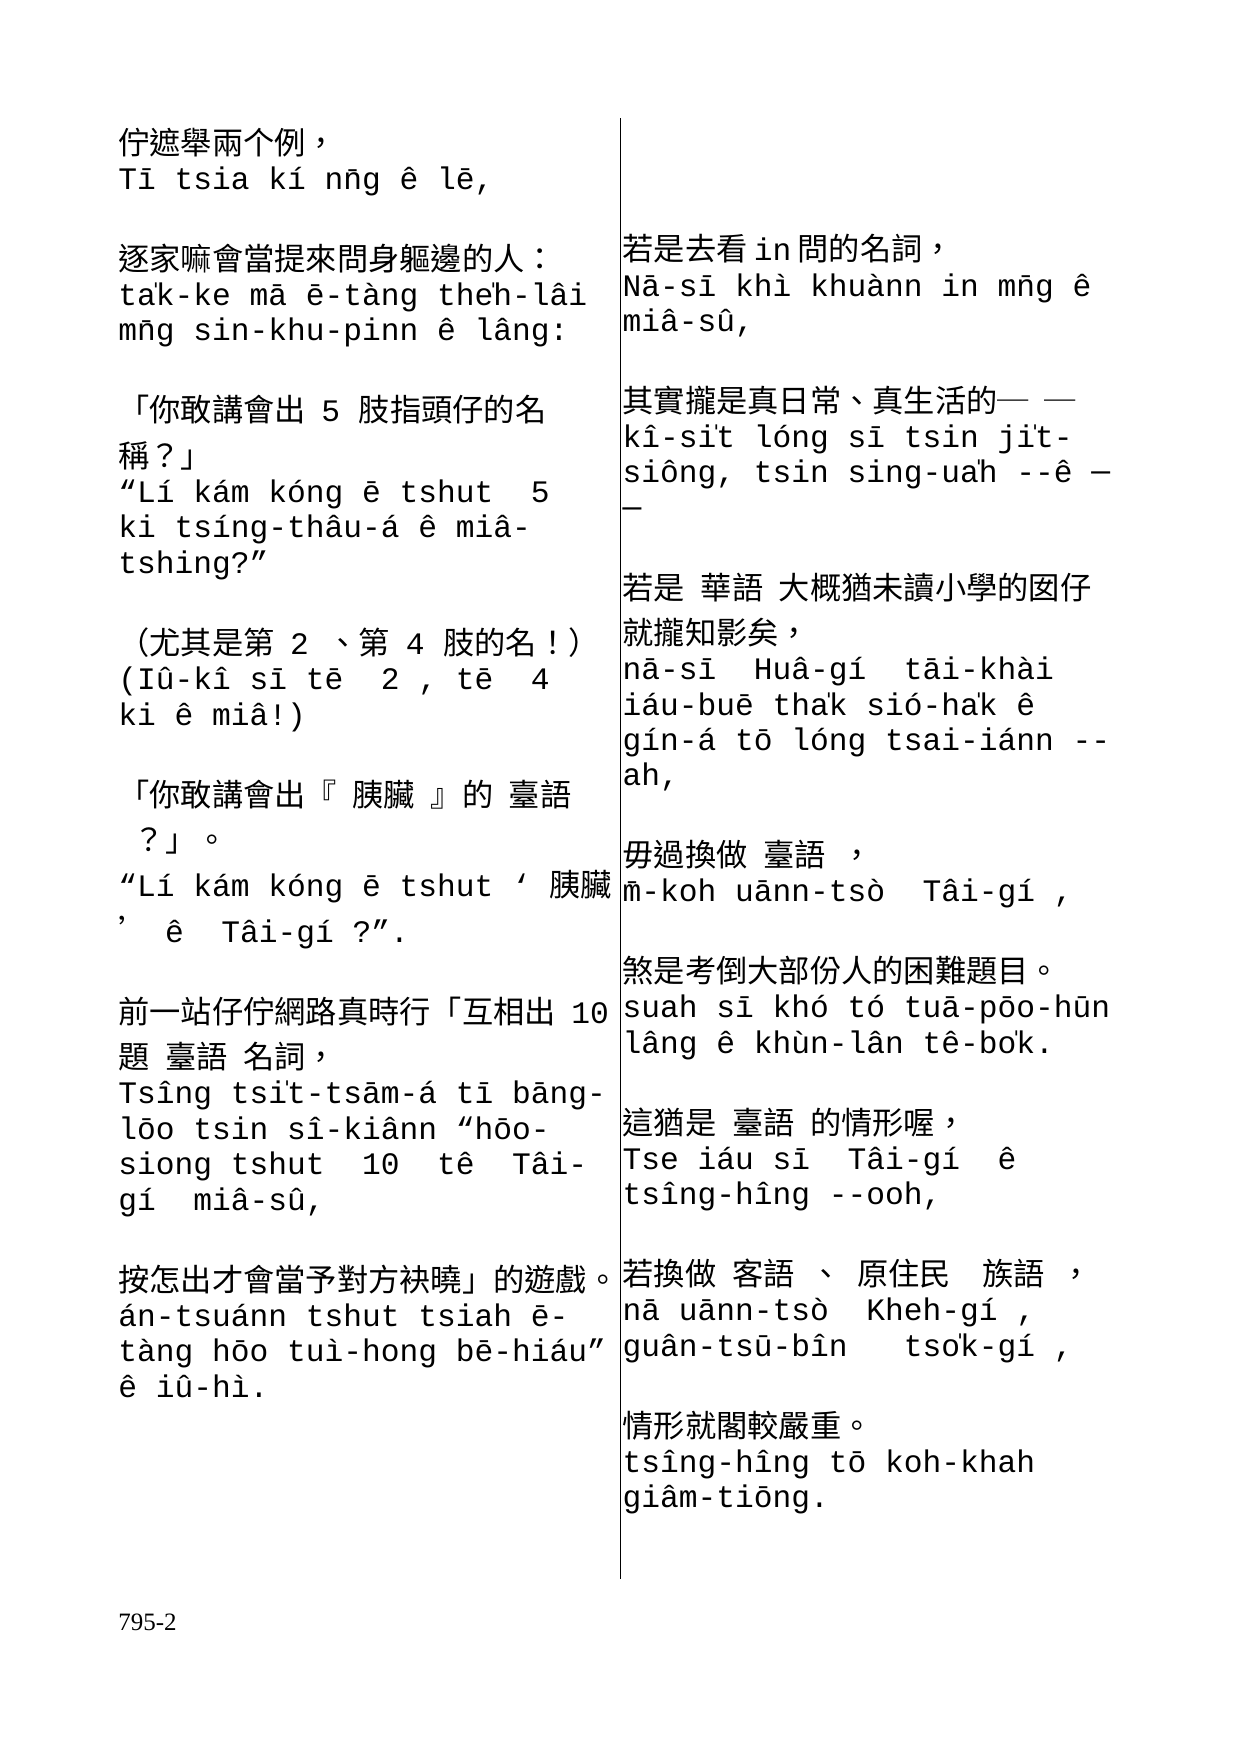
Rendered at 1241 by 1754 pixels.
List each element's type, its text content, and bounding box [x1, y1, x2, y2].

text 佇遮舉兩个例， [118, 118, 618, 163]
text 若換做 客語 、 原住民 族語 ， [622, 1249, 1122, 1295]
text 煞是考倒大部份人的困難題目。 [622, 947, 1122, 992]
text 逐家嘛會當提來問身軀邊的人： [118, 234, 618, 279]
text 若是 華語 大概猶未讀小學的囡仔就攏知影矣， [622, 563, 1122, 653]
text nā-sī Huâ-gí tāi-khài iáu-buē tha̍k sió-ha̍k ê gín-á tō lóng tsai-iánn --ah, [622, 653, 1122, 795]
text 「你敢講會出 5 肢指頭仔的名稱？」 [118, 386, 618, 476]
text 其實攏是真日常、真生活的─ ─ [622, 376, 1122, 421]
text tsîng-hîng tō koh-khah giâm-tiōng. [622, 1446, 1122, 1517]
text “Lí kám kóng ē tshut 5 ki tsíng-thâu-á ê miâ-tshing?” [118, 476, 618, 583]
text (Iû-kî sī tē 2 , tē 4 ki ê miâ!) [118, 664, 618, 734]
text ta̍k-ke mā ē-tàng the̍h-lâi mn̄g sin-khu-pinn ê lâng: [118, 279, 618, 350]
text 按怎出才會當予對方袂曉」的遊戲。 [118, 1255, 618, 1300]
text nā uānn-tsò Kheh-gí , guân-tsū-bîn tso̍k-gí , [622, 1295, 1122, 1366]
text Tse iáu sī Tâi-gí ê tsîng-hîng --ooh, [622, 1143, 1122, 1214]
text 情形就閣較嚴重。 [622, 1401, 1122, 1446]
text 「你敢講會出『 胰臟 』的 臺語 ？」。 [118, 770, 618, 860]
text 前一站仔佇網路真時行「互相出 10 題 臺語 名詞， [118, 987, 618, 1078]
text Tī tsia kí nn̄g ê lē, [118, 163, 618, 199]
text Nā-sī khì khuànn in mn̄g ê miâ-sû, [622, 270, 1122, 341]
text 毋過換做 臺語 ， [622, 831, 1122, 876]
text án-tsuánn tshut tsiah ē-tàng hōo tuì-hong bē-hiáu” ê iû-hì. [118, 1300, 618, 1406]
text （尤其是第 2 、第 4 肢的名！） [118, 618, 618, 664]
text “Lí kám kóng ē tshut ‘ 胰臟 ’ ê Tâi-gí ?”. [118, 860, 618, 952]
text m̄-koh uānn-tsò Tâi-gí , [622, 876, 1122, 911]
text Tsîng tsi̍t-tsām-á tī bāng-lōo tsin sî-kiânn “hōo-siong tshut 10 tê Tâi-gí miâ-sû, [118, 1078, 618, 1219]
text 這猶是 臺語 的情形喔， [622, 1098, 1122, 1143]
text kî-si̍t lóng sī tsin ji̍t-siông, tsin sing-ua̍h --ê ─ ─ [622, 421, 1122, 528]
text suah sī khó tó tuā-pōo-hūn lâng ê khùn-lân tê-bo̍k. [622, 992, 1122, 1063]
text 若是去看in問的名詞， [622, 224, 1122, 270]
